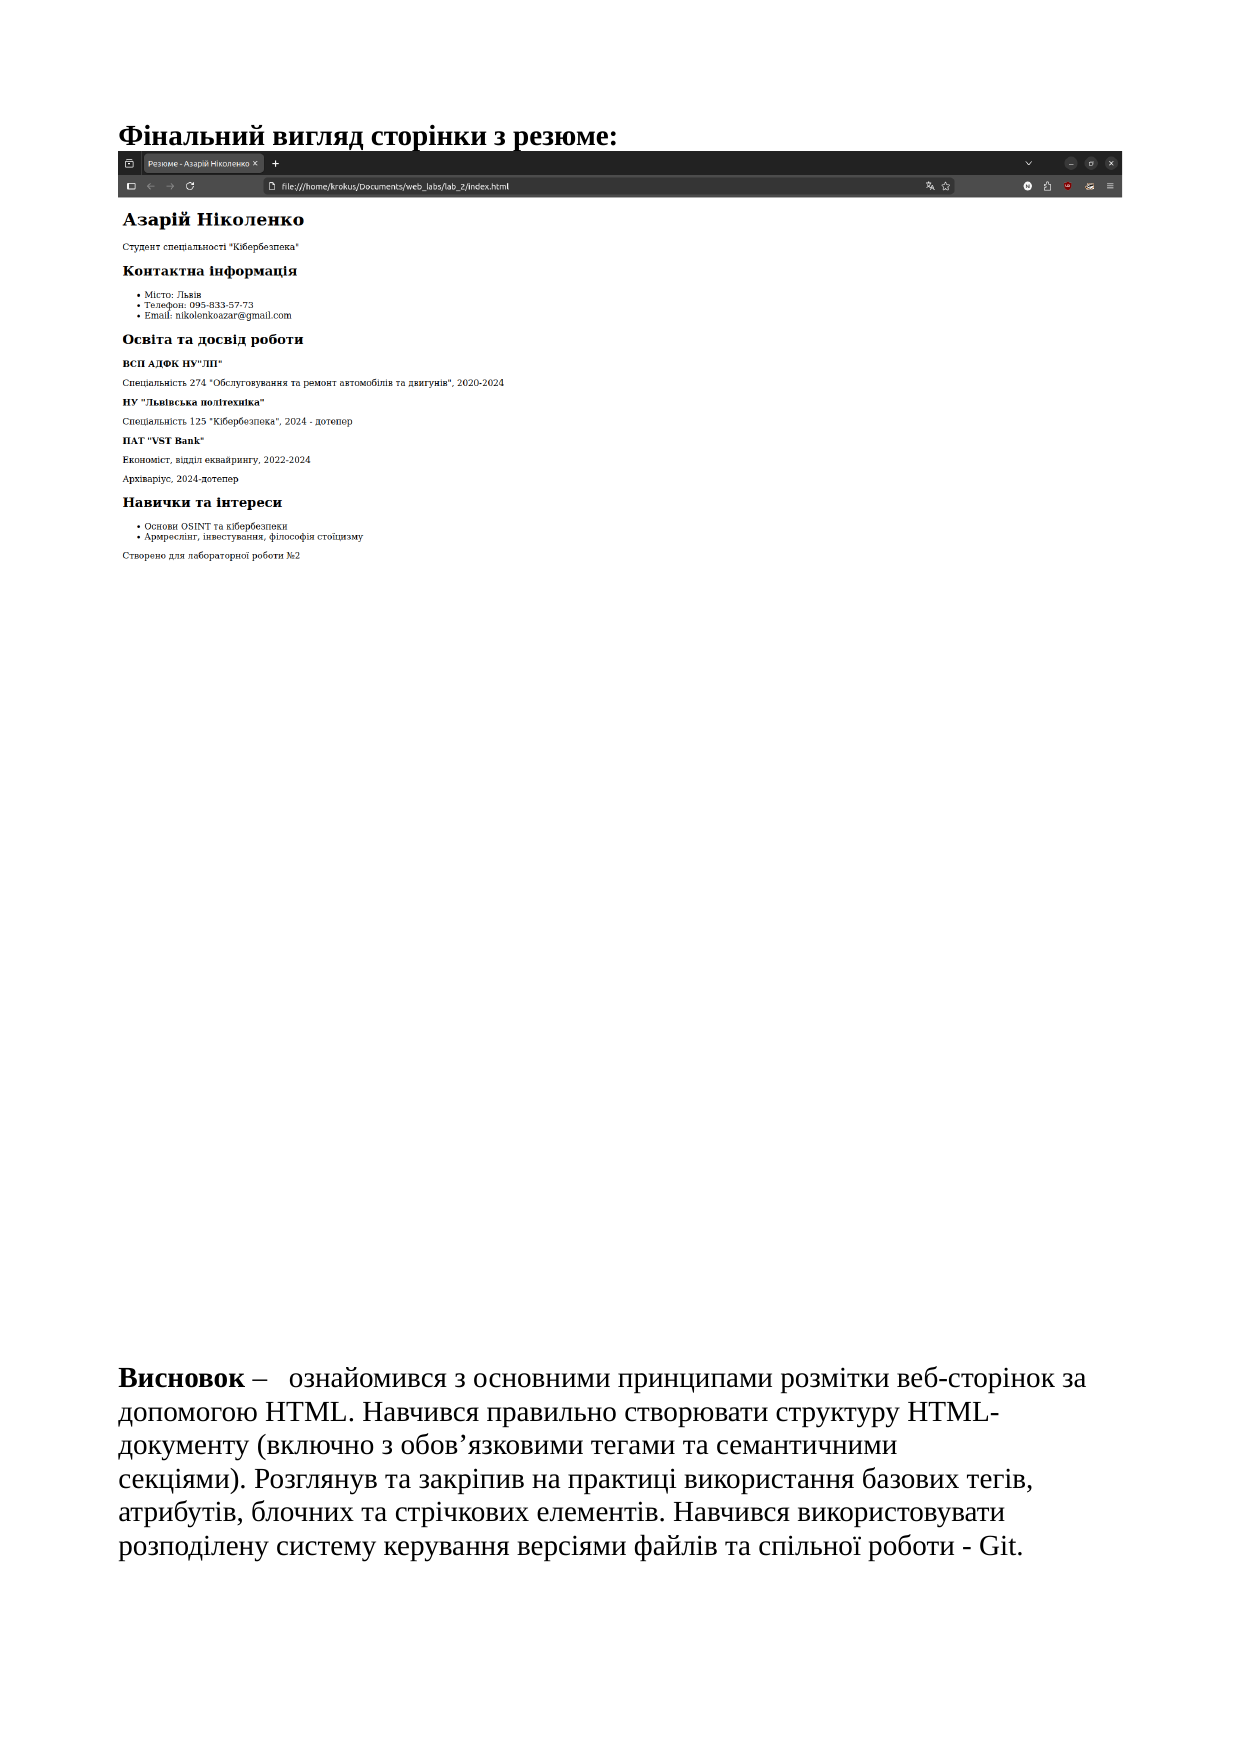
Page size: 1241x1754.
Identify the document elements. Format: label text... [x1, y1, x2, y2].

text розподілену систему керування версіями файлів та спільної роботи - Git. [118, 1528, 1122, 1562]
text Висновок – ознайомився з основними принципами розмітки веб-сторінок за допомогою HTML. Навчився правильно створювати структуру HTML-документу (включно з обов’язковими тегами та семантичними [118, 1360, 1122, 1461]
text Фінальний вигляд сторінки з резюме: [118, 118, 1122, 151]
picture [118, 151, 1123, 723]
text атрибутів, блочних та стрічкових елементів. Навчився використовувати [118, 1494, 1122, 1528]
text секціями). Розглянув та закріпив на практиці використання базових тегів, [118, 1461, 1122, 1494]
